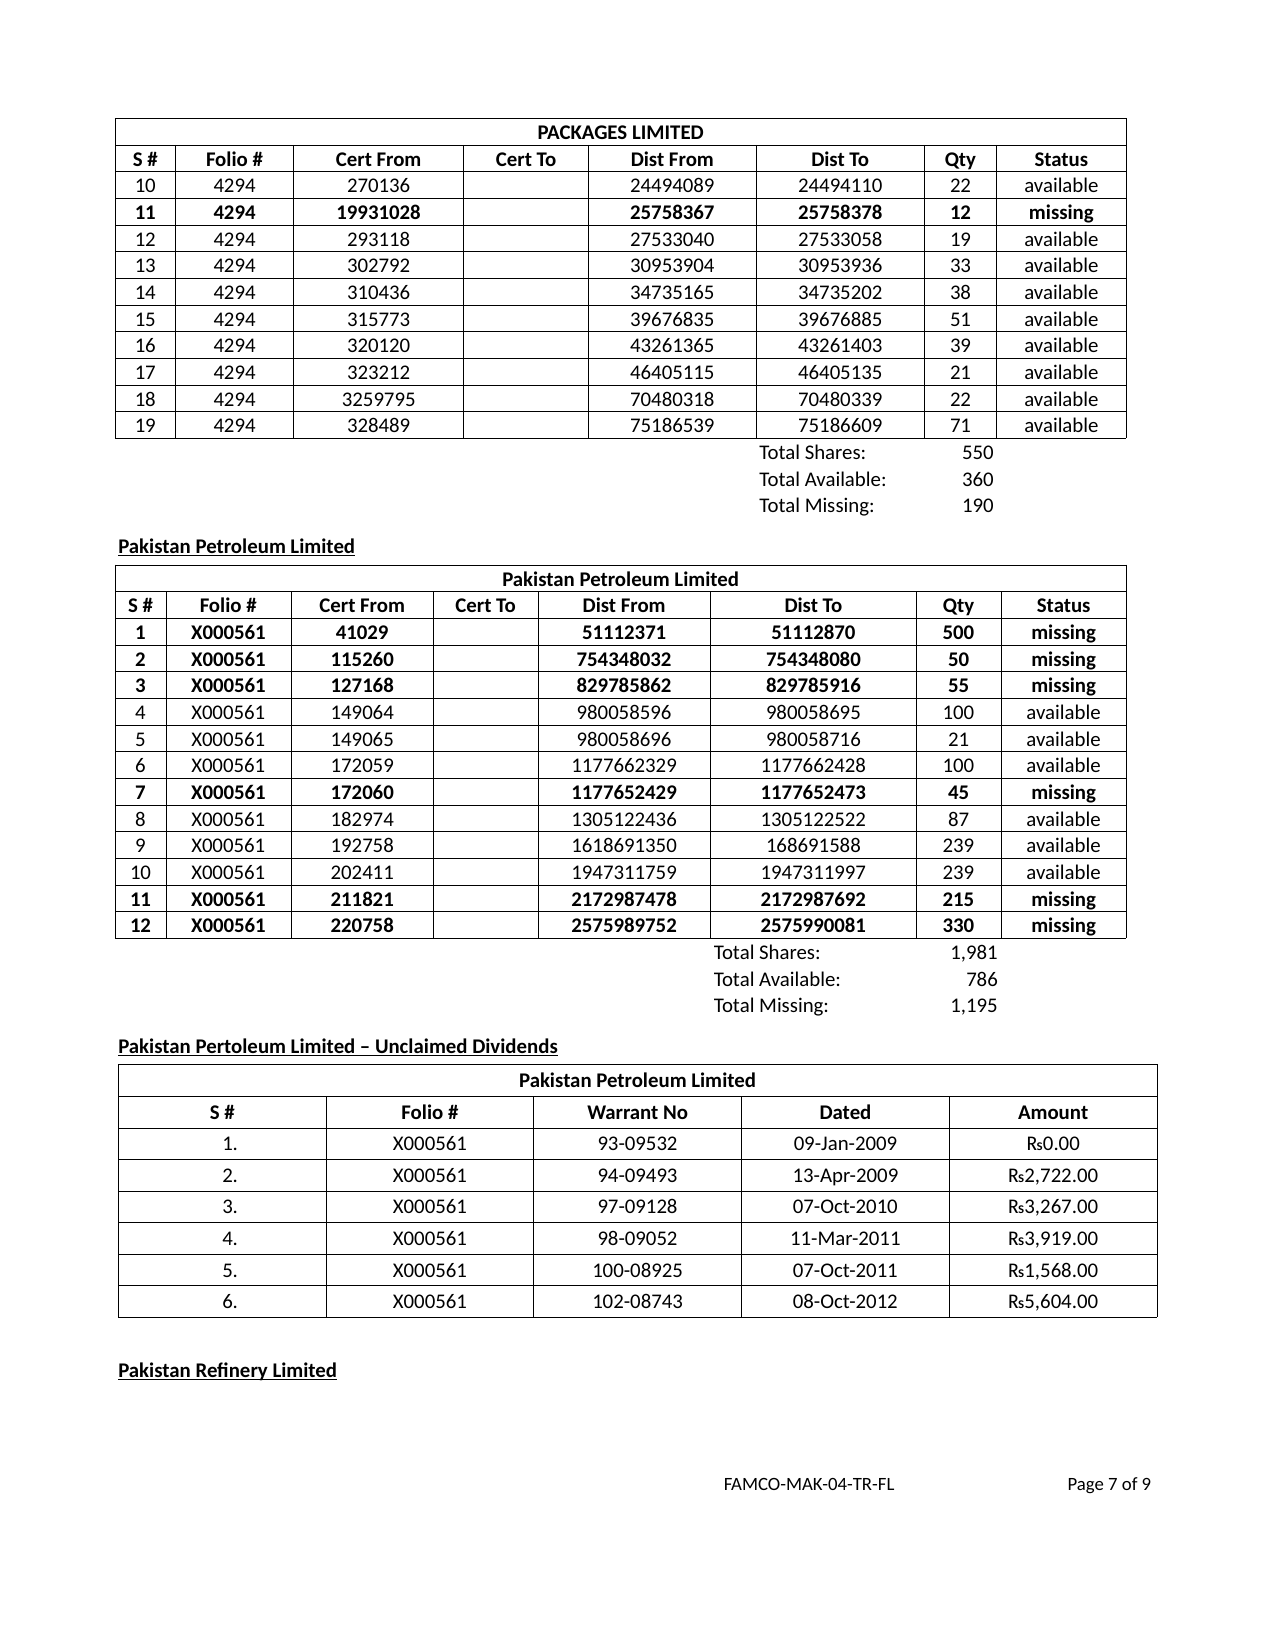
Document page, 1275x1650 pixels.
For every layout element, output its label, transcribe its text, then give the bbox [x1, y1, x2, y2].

table_cell X000561 [327, 1129, 533, 1159]
table_cell 754348080 [711, 646, 916, 671]
table_cell [464, 332, 588, 358]
table_cell 1305122436 [539, 806, 710, 831]
table_cell 500 [917, 619, 1001, 644]
table_cell available [1002, 726, 1126, 751]
table_cell X000561 [327, 1160, 533, 1191]
table_cell 34735202 [757, 279, 924, 305]
table_cell 293118 [294, 226, 463, 251]
table_cell [538, 965, 710, 991]
table_cell [464, 226, 588, 251]
table_cell missing [1002, 779, 1126, 804]
table_cell X000561 [167, 886, 291, 911]
table_cell X000561 [167, 672, 291, 698]
table_cell Warrant No [534, 1097, 741, 1127]
table_cell 320120 [294, 332, 463, 358]
table_cell 21 [925, 359, 996, 385]
table_cell 4294 [176, 386, 293, 411]
table_cell 22 [925, 386, 996, 411]
table_cell 100-08925 [534, 1255, 741, 1285]
table_cell 3 [116, 672, 166, 698]
table_cell 87 [917, 806, 1001, 831]
table_cell 4294 [176, 279, 293, 305]
table_cell 45 [917, 779, 1001, 804]
table_cell [434, 672, 538, 698]
table_cell 27533058 [757, 226, 924, 251]
table_cell [588, 465, 756, 491]
table_cell [291, 991, 433, 1018]
table_cell 30953936 [757, 252, 924, 278]
table_cell [434, 726, 538, 751]
table_cell available [1002, 806, 1126, 831]
table_cell 16 [116, 332, 175, 358]
table_cell 239 [917, 859, 1001, 884]
table_cell 46405135 [757, 359, 924, 385]
table_cell [291, 965, 433, 991]
table_cell 127168 [292, 672, 433, 698]
table_cell 360 [924, 465, 996, 491]
table_cell Cert From [294, 146, 463, 171]
table_cell [115, 465, 175, 491]
table_cell 24494089 [589, 172, 756, 198]
table_cell [166, 939, 291, 964]
table_cell 13-Apr-2009 [742, 1160, 949, 1191]
table_cell 4294 [176, 412, 293, 438]
table_cell [464, 306, 588, 331]
table_cell Cert From [292, 592, 433, 618]
table_cell Dist To [711, 592, 916, 618]
table_cell missing [1002, 886, 1126, 911]
table_cell [119, 1129, 326, 1159]
table_cell X000561 [167, 726, 291, 751]
table_cell Total Shares: [756, 439, 924, 465]
table_cell [464, 491, 588, 518]
table_cell 11 [116, 199, 175, 225]
table_cell 4294 [176, 359, 293, 385]
table_cell X000561 [167, 699, 291, 724]
table_cell [434, 779, 538, 804]
table_cell 829785916 [711, 672, 916, 698]
table_cell 550 [924, 439, 996, 465]
table_cell 94-09493 [534, 1160, 741, 1191]
table_cell 7 [116, 779, 166, 804]
table_cell [464, 199, 588, 225]
table_cell available [997, 412, 1126, 438]
table_cell missing [997, 199, 1126, 225]
table_cell Total Shares: [710, 939, 916, 964]
table_cell 1947311997 [711, 859, 916, 884]
table_cell 4294 [176, 332, 293, 358]
table_cell 1 [116, 619, 166, 644]
table_cell [538, 939, 710, 964]
table_cell [119, 1223, 326, 1254]
table_cell 97-09128 [534, 1192, 741, 1222]
table_cell [119, 1255, 326, 1285]
table_cell 75186539 [589, 412, 756, 438]
table_header Pakistan Petroleum Limited [119, 1065, 1157, 1096]
table_cell 328489 [294, 412, 463, 438]
table_cell ₨5,604.00 [950, 1286, 1157, 1317]
table_cell ₨3,267.00 [950, 1192, 1157, 1222]
table_cell [1001, 991, 1126, 1018]
table_cell 829785862 [539, 672, 710, 698]
table_cell 330 [917, 912, 1001, 938]
table_cell [464, 465, 588, 491]
table_cell ₨0.00 [950, 1129, 1157, 1159]
table_cell [588, 439, 756, 465]
table_cell 202411 [292, 859, 433, 884]
table_cell [119, 1192, 326, 1222]
table_cell 50 [917, 646, 1001, 671]
table_cell 51112870 [711, 619, 916, 644]
table_cell Qty [925, 146, 996, 171]
table_cell 190 [924, 491, 996, 518]
table_cell [538, 991, 710, 1018]
table_cell X000561 [167, 859, 291, 884]
table_cell [166, 991, 291, 1018]
table_cell 27533040 [589, 226, 756, 251]
table_cell 11 [116, 886, 166, 911]
table_cell [434, 699, 538, 724]
table_cell 4294 [176, 306, 293, 331]
table_cell 1177662428 [711, 752, 916, 778]
table_cell Cert To [464, 146, 588, 171]
table_cell 980058596 [539, 699, 710, 724]
table_cell X000561 [167, 646, 291, 671]
table_cell missing [1002, 646, 1126, 671]
table_cell Total Missing: [756, 491, 924, 518]
table_cell 302792 [294, 252, 463, 278]
table_cell Total Missing: [710, 991, 916, 1018]
table_cell 3259795 [294, 386, 463, 411]
table_cell Qty [917, 592, 1001, 618]
table_cell 98-09052 [534, 1223, 741, 1254]
table_cell Status [997, 146, 1126, 171]
table_cell 09-Jan-2009 [742, 1129, 949, 1159]
table_cell 4 [116, 699, 166, 724]
table_cell 70480339 [757, 386, 924, 411]
table_cell [434, 619, 538, 644]
table_cell available [997, 332, 1126, 358]
table_cell 55 [917, 672, 1001, 698]
table_cell 39676835 [589, 306, 756, 331]
table_cell 34735165 [589, 279, 756, 305]
subtitle Pakistan Refinery Limited [118, 1357, 1157, 1383]
table_cell X000561 [167, 752, 291, 778]
table_cell X000561 [327, 1223, 533, 1254]
table_cell 149065 [292, 726, 433, 751]
table_cell Dist To [757, 146, 924, 171]
subtitle Pakistan Pertoleum Limited – Unclaimed Dividends [118, 1033, 1157, 1058]
table_cell ₨2,722.00 [950, 1160, 1157, 1191]
table_cell 1,981 [916, 939, 1001, 964]
table_cell [175, 465, 293, 491]
table_cell 8 [116, 806, 166, 831]
table_cell 315773 [294, 306, 463, 331]
table_cell 12 [925, 199, 996, 225]
table_cell available [997, 172, 1126, 198]
table_cell [175, 439, 293, 465]
table_cell available [997, 226, 1126, 251]
table_cell 75186609 [757, 412, 924, 438]
table_cell [434, 912, 538, 938]
table_cell X000561 [327, 1255, 533, 1285]
table_cell [115, 491, 175, 518]
table_cell 30953904 [589, 252, 756, 278]
table_cell [115, 439, 175, 465]
table_cell Dated [742, 1097, 949, 1127]
table_cell Status [1002, 592, 1126, 618]
table_cell [433, 939, 538, 964]
table_cell 71 [925, 412, 996, 438]
table_cell Folio # [167, 592, 291, 618]
table_cell 33 [925, 252, 996, 278]
table_cell Dist From [539, 592, 710, 618]
table_cell 5 [116, 726, 166, 751]
table_cell [166, 965, 291, 991]
table_cell 2172987478 [539, 886, 710, 911]
table_cell 93-09532 [534, 1129, 741, 1159]
table_cell [464, 252, 588, 278]
table_cell X000561 [167, 806, 291, 831]
table_cell [115, 939, 166, 964]
table_cell 980058696 [539, 726, 710, 751]
table_cell 17 [116, 359, 175, 385]
table_cell available [1002, 859, 1126, 884]
table_cell 323212 [294, 359, 463, 385]
table_cell 46405115 [589, 359, 756, 385]
table_cell 172060 [292, 779, 433, 804]
table_cell [464, 439, 588, 465]
table_cell 19931028 [294, 199, 463, 225]
table_cell ₨1,568.00 [950, 1255, 1157, 1285]
table_cell 10 [116, 172, 175, 198]
table_cell [119, 1160, 326, 1191]
table_cell 1177652429 [539, 779, 710, 804]
table_cell [464, 279, 588, 305]
table_cell 2 [116, 646, 166, 671]
table_cell S # [119, 1097, 326, 1127]
table_cell [996, 439, 1126, 465]
table_cell 100 [917, 699, 1001, 724]
table_cell Dist From [589, 146, 756, 171]
table_cell 1305122522 [711, 806, 916, 831]
table_cell X000561 [167, 832, 291, 858]
table_cell 239 [917, 832, 1001, 858]
table_cell 310436 [294, 279, 463, 305]
table_cell 43261403 [757, 332, 924, 358]
table_cell 41029 [292, 619, 433, 644]
table_cell available [1002, 752, 1126, 778]
subtitle Pakistan Petroleum Limited [118, 533, 1157, 558]
table_cell 215 [917, 886, 1001, 911]
table_cell S # [116, 592, 166, 618]
table_cell available [997, 359, 1126, 385]
table_cell 754348032 [539, 646, 710, 671]
table_cell Folio # [176, 146, 293, 171]
table_cell [434, 806, 538, 831]
table_cell [1001, 939, 1126, 964]
table_cell 9 [116, 832, 166, 858]
table_cell missing [1002, 672, 1126, 698]
table_cell [464, 359, 588, 385]
table_cell [294, 465, 463, 491]
table_cell 4294 [176, 252, 293, 278]
table_cell [434, 886, 538, 911]
table_cell available [997, 386, 1126, 411]
table_cell 100 [917, 752, 1001, 778]
table_cell available [1002, 699, 1126, 724]
table_cell [175, 491, 293, 518]
table_cell [433, 965, 538, 991]
table_cell [464, 172, 588, 198]
table_cell 07-Oct-2010 [742, 1192, 949, 1222]
table_cell [434, 752, 538, 778]
table_cell [464, 412, 588, 438]
table_cell 211821 [292, 886, 433, 911]
table_cell 102-08743 [534, 1286, 741, 1317]
table_header Pakistan Petroleum Limited [116, 566, 1126, 591]
table_cell 39 [925, 332, 996, 358]
table_cell 270136 [294, 172, 463, 198]
table_cell 168691588 [711, 832, 916, 858]
table_cell 172059 [292, 752, 433, 778]
table_cell 1177652473 [711, 779, 916, 804]
table_cell [434, 646, 538, 671]
table_cell 12 [116, 226, 175, 251]
table_cell 2172987692 [711, 886, 916, 911]
table_cell 19 [925, 226, 996, 251]
table_cell Total Available: [710, 965, 916, 991]
table_cell Cert To [434, 592, 538, 618]
table_cell 25758367 [589, 199, 756, 225]
table_cell 1,195 [916, 991, 1001, 1018]
table_cell [434, 859, 538, 884]
table_cell 12 [116, 912, 166, 938]
table_cell 43261365 [589, 332, 756, 358]
table_cell [434, 832, 538, 858]
table_cell X000561 [327, 1286, 533, 1317]
table_cell S # [116, 146, 175, 171]
table_cell 24494110 [757, 172, 924, 198]
table_cell available [997, 279, 1126, 305]
table_cell 4294 [176, 172, 293, 198]
table_cell 149064 [292, 699, 433, 724]
table_cell 4294 [176, 226, 293, 251]
table_cell missing [1002, 619, 1126, 644]
table_cell [996, 491, 1126, 518]
table_cell 2575990081 [711, 912, 916, 938]
table_cell 1618691350 [539, 832, 710, 858]
table_cell 11-Mar-2011 [742, 1223, 949, 1254]
table_cell [294, 439, 463, 465]
table_cell X000561 [327, 1192, 533, 1222]
table_cell Folio # [327, 1097, 533, 1127]
table_cell Amount [950, 1097, 1157, 1127]
table_cell 07-Oct-2011 [742, 1255, 949, 1285]
table_cell 182974 [292, 806, 433, 831]
table_cell [996, 465, 1126, 491]
table_cell 1177662329 [539, 752, 710, 778]
table_cell 15 [116, 306, 175, 331]
table_cell 21 [917, 726, 1001, 751]
table_cell ₨3,919.00 [950, 1223, 1157, 1254]
table_cell 39676885 [757, 306, 924, 331]
table_cell 38 [925, 279, 996, 305]
table_cell available [997, 252, 1126, 278]
table_cell 22 [925, 172, 996, 198]
table_cell [115, 965, 166, 991]
table_cell available [997, 306, 1126, 331]
table_cell missing [1002, 912, 1126, 938]
table_cell [119, 1286, 326, 1317]
table_cell [1001, 965, 1126, 991]
table_cell 10 [116, 859, 166, 884]
table_cell [294, 491, 463, 518]
table_cell 51 [925, 306, 996, 331]
table_cell 220758 [292, 912, 433, 938]
table_cell 14 [116, 279, 175, 305]
table_cell 115260 [292, 646, 433, 671]
table_cell 786 [916, 965, 1001, 991]
table_cell available [1002, 832, 1126, 858]
table_cell [464, 386, 588, 411]
table_cell [588, 491, 756, 518]
table_cell 08-Oct-2012 [742, 1286, 949, 1317]
table_cell X000561 [167, 912, 291, 938]
table_cell [115, 991, 166, 1018]
table_cell [291, 939, 433, 964]
table_cell 51112371 [539, 619, 710, 644]
table_cell 980058716 [711, 726, 916, 751]
table_cell 2575989752 [539, 912, 710, 938]
table_cell [433, 991, 538, 1018]
table_cell Total Available: [756, 465, 924, 491]
table_cell 19 [116, 412, 175, 438]
table_cell 25758378 [757, 199, 924, 225]
table_cell 13 [116, 252, 175, 278]
table_cell 4294 [176, 199, 293, 225]
table_cell X000561 [167, 779, 291, 804]
table_cell 1947311759 [539, 859, 710, 884]
table_cell 980058695 [711, 699, 916, 724]
table_cell X000561 [167, 619, 291, 644]
table_cell 18 [116, 386, 175, 411]
table_cell 70480318 [589, 386, 756, 411]
table_cell 192758 [292, 832, 433, 858]
table_cell 6 [116, 752, 166, 778]
table_header PACKAGES LIMITED [116, 119, 1126, 145]
